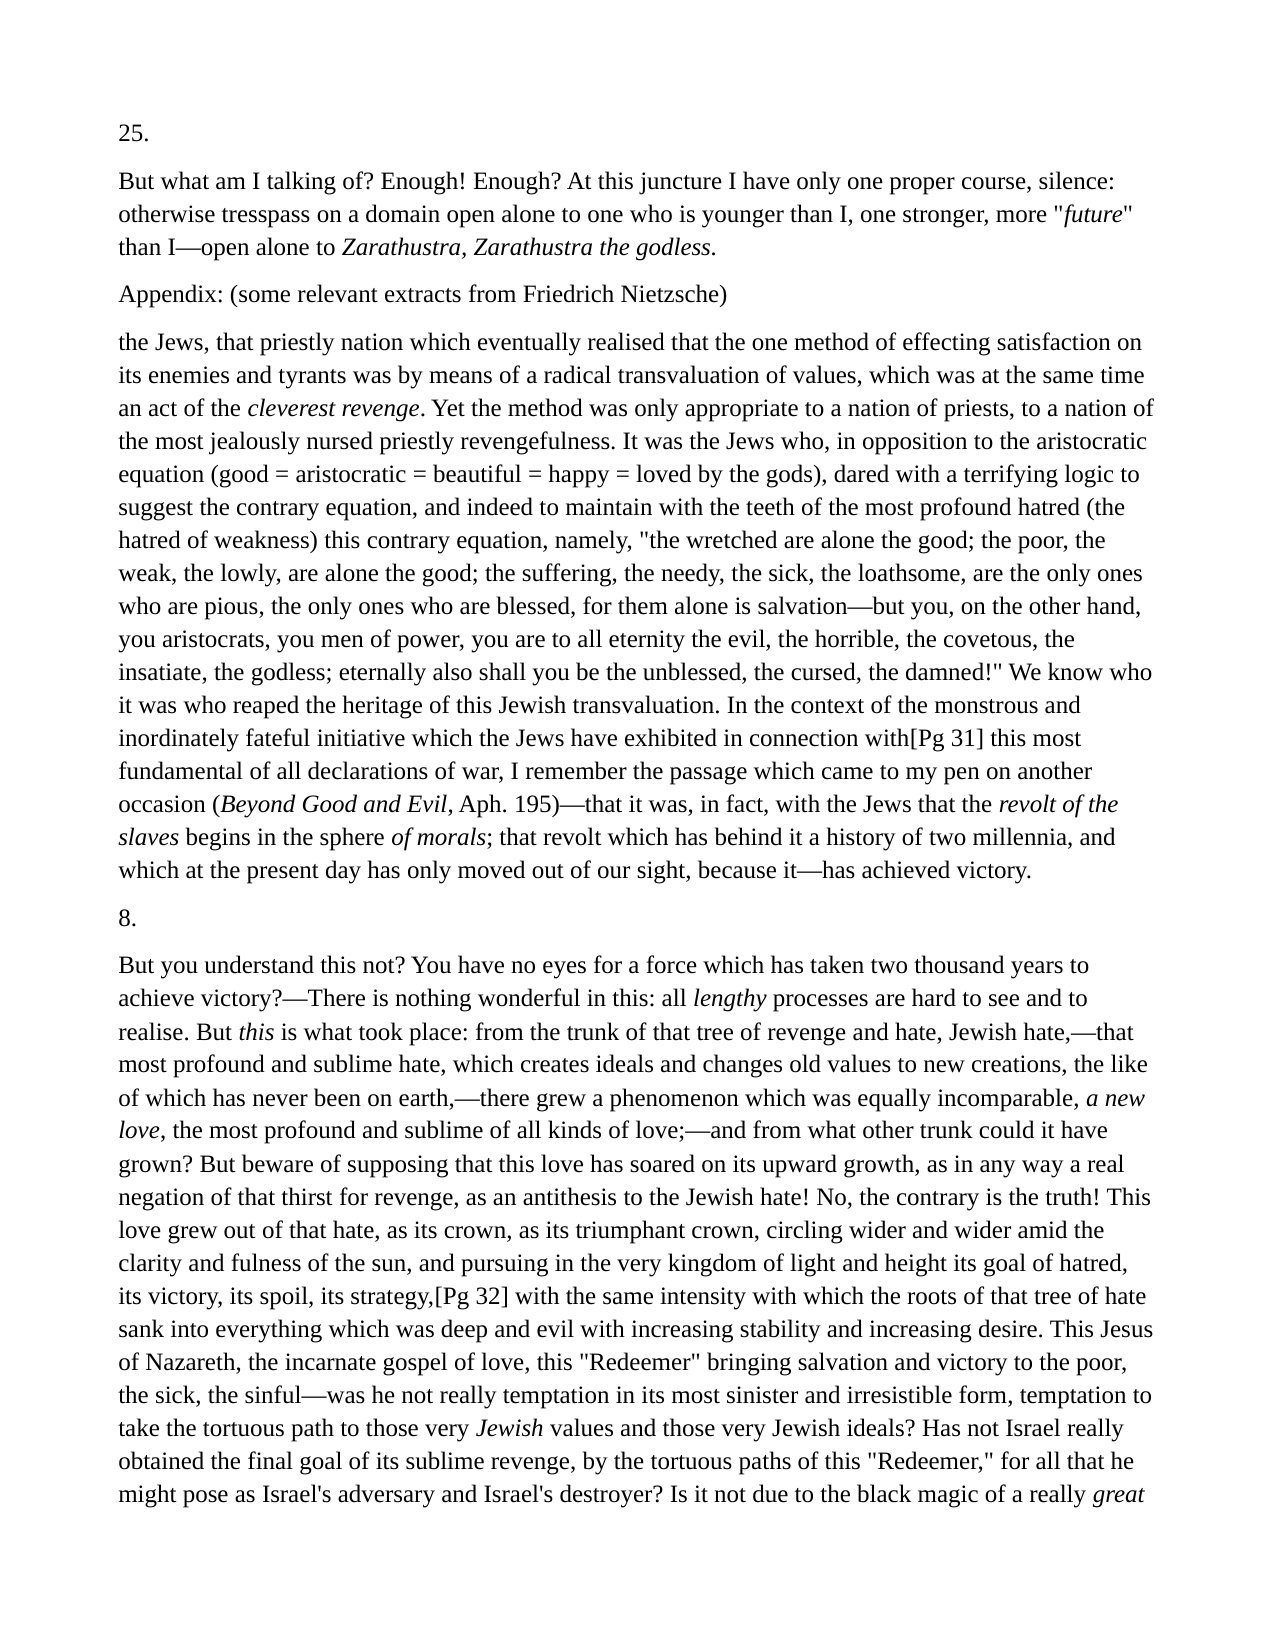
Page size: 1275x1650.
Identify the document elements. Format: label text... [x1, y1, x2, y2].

text 25. [118, 118, 1157, 147]
text Appendix: (some relevant extracts from Friedrich Nietzsche) [118, 279, 1157, 308]
text But what am I talking of? Enough! Enough? At this juncture I have only one proper course, silence: otherwise tresspass on a domain open alone to one who is younger than I, one stronger, more "future" than I—open alone to Zarathustra, Zarathustra the godless. [118, 166, 1157, 261]
text the Jews, that priestly nation which eventually realised that the one method of effecting satisfaction on its enemies and tyrants was by means of a radical transvaluation of values, which was at the same time an act of the cleverest revenge. Yet the method was only appropriate to a nation of priests, to a nation of the most jealously nursed priestly revengefulness. It was the Jews who, in opposition to the aristocratic equation (good = aristocratic = beautiful = happy = loved by the gods), dared with a terrifying logic to suggest the contrary equation, and indeed to maintain with the teeth of the most profound hatred (the hatred of weakness) this contrary equation, namely, "the wretched are alone the good; the poor, the weak, the lowly, are alone the good; the suffering, the needy, the sick, the loathsome, are the only ones who are pious, the only ones who are blessed, for them alone is salvation—but you, on the other hand, you aristocrats, you men of power, you are to all eternity the evil, the horrible, the covetous, the insatiate, the godless; eternally also shall you be the unblessed, the cursed, the damned!" We know who it was who reaped the heritage of this Jewish transvaluation. In the context of the monstrous and inordinately fateful initiative which the Jews have exhibited in connection with[Pg 31] this most fundamental of all declarations of war, I remember the passage which came to my pen on another occasion (Beyond Good and Evil, Aph. 195)—that it was, in fact, with the Jews that the revolt of the slaves begins in the sphere of morals; that revolt which has behind it a history of two millennia, and which at the present day has only moved out of our sight, because it—has achieved victory. [118, 327, 1157, 884]
text But you understand this not? You have no eyes for a force which has taken two thousand years to achieve victory?—There is nothing wonderful in this: all lengthy processes are hard to see and to realise. But this is what took place: from the trunk of that tree of revenge and hate, Jewish hate,—that most profound and sublime hate, which creates ideals and changes old values to new creations, the like of which has never been on earth,—there grew a phenomenon which was equally incomparable, a new love, the most profound and sublime of all kinds of love;—and from what other trunk could it have grown? But beware of supposing that this love has soared on its upward growth, as in any way a real negation of that thirst for revenge, as an antithesis to the Jewish hate! No, the contrary is the truth! This love grew out of that hate, as its crown, as its triumphant crown, circling wider and wider amid the clarity and fulness of the sun, and pursuing in the very kingdom of light and height its goal of hatred, its victory, its spoil, its strategy,[Pg 32] with the same intensity with which the roots of that tree of hate sank into everything which was deep and evil with increasing stability and increasing desire. This Jesus of Nazareth, the incarnate gospel of love, this "Redeemer" bringing salvation and victory to the poor, the sick, the sinful—was he not really temptation in its most sinister and irresistible form, temptation to take the tortuous path to those very Jewish values and those very Jewish ideals? Has not Israel really obtained the final goal of its sublime revenge, by the tortuous paths of this "Redeemer," for all that he might pose as Israel's adversary and Israel's destroyer? Is it not due to the black magic of a really great [118, 951, 1157, 1508]
text 8. [118, 903, 1157, 932]
